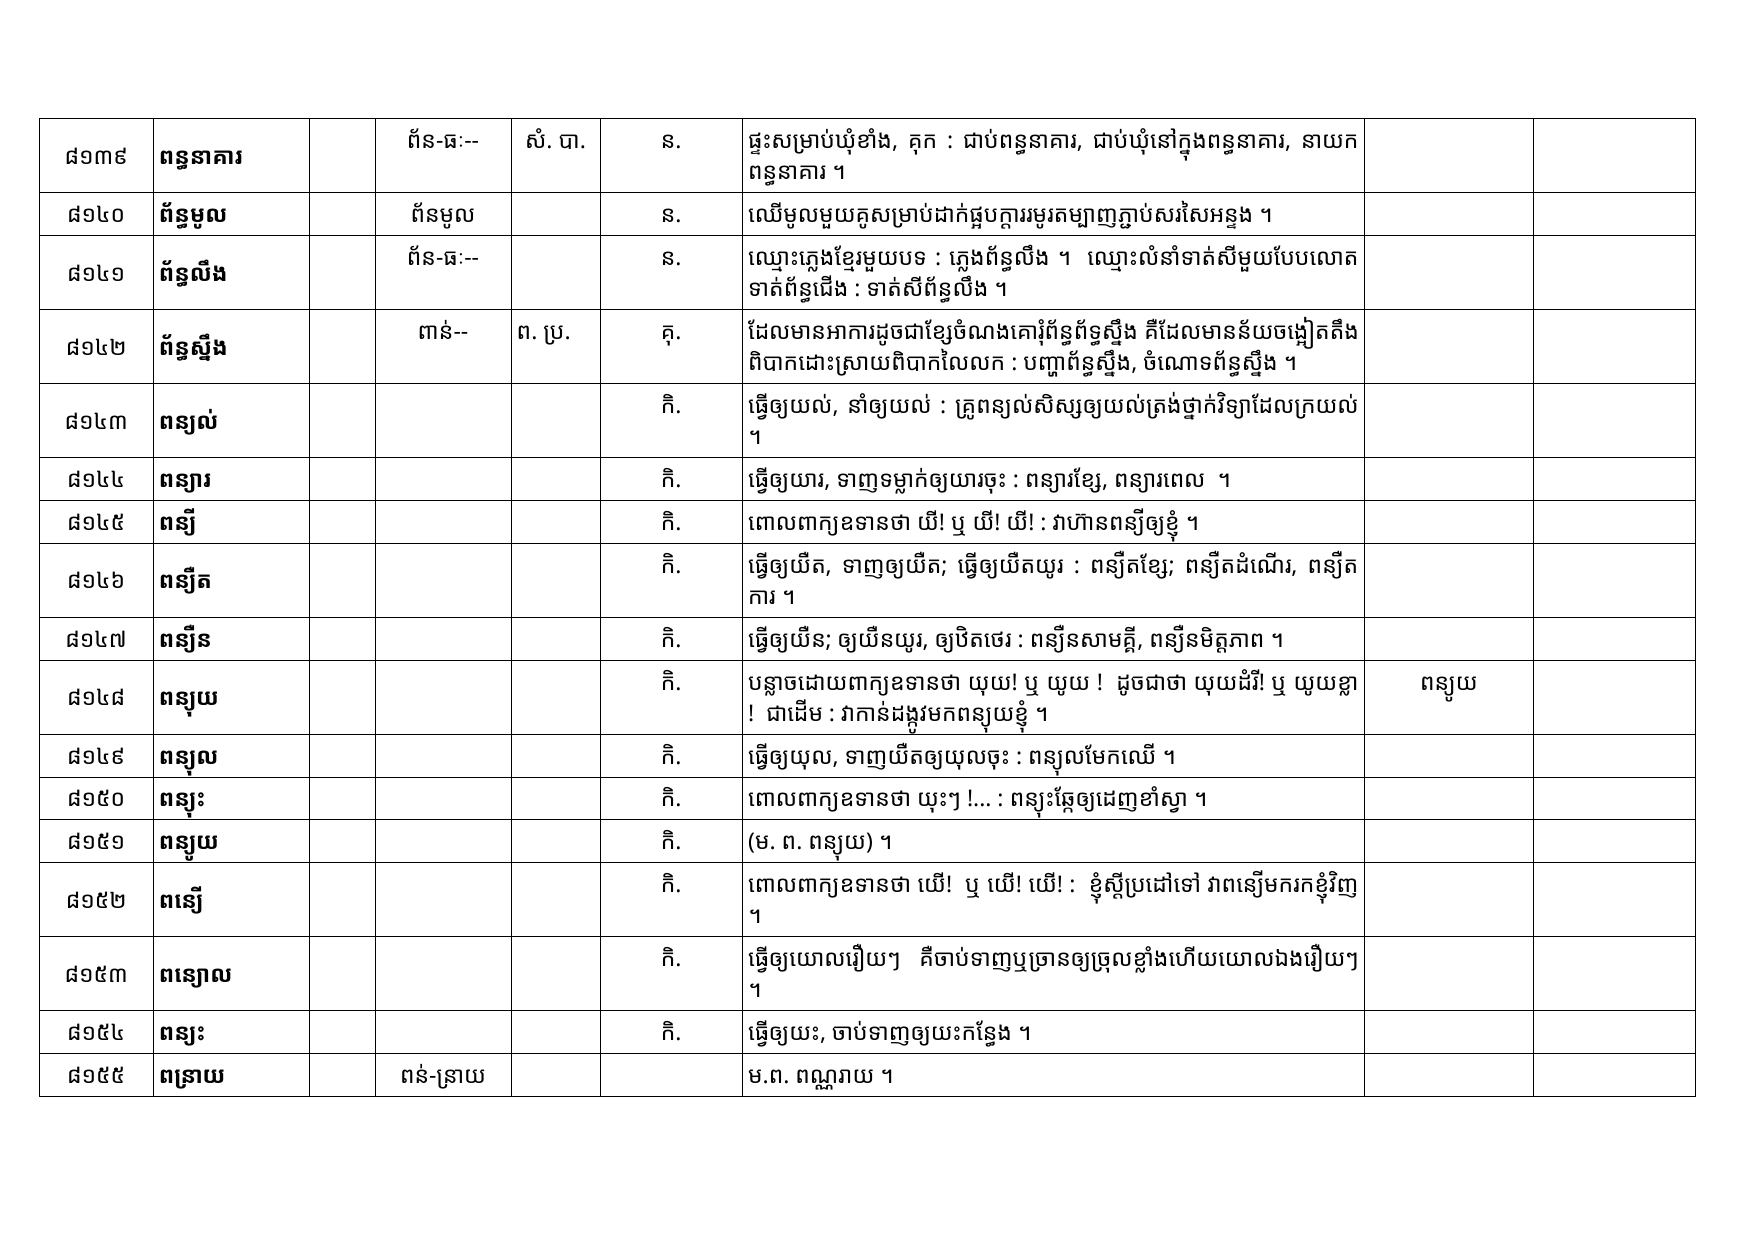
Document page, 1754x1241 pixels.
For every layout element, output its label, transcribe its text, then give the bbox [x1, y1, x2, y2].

table_cell ពន្រាយ [154, 1054, 309, 1096]
table_cell ព័នមូល [376, 193, 511, 235]
table_cell ពន់-ន្រាយ [376, 1054, 511, 1096]
table_cell [512, 1011, 600, 1053]
table_cell កិ. [601, 384, 742, 457]
table_cell [1534, 310, 1695, 383]
table_cell [376, 661, 511, 734]
table_cell ៨១៤៥ [40, 501, 153, 543]
table_cell កិ. [601, 544, 742, 617]
table_cell [310, 458, 375, 500]
table_cell ពោល​ពាក្យ​ឧទាន​ថា យី! ឬ យី! យី! : វា​ហ៊ាន​ពន្យី​ឲ្យ​ខ្ញុំ ។ [743, 501, 1364, 543]
table_cell ឈើ​មូល​មួយ​គូ​សម្រាប់​ដាក់​ផ្អប​ក្ដារ​រមូរ​តម្បាញ​ភ្ជាប់​សរសៃ​អន្ទង ។ [743, 193, 1364, 235]
table_cell [1534, 1011, 1695, 1053]
table_cell [512, 544, 600, 617]
table_cell [601, 1054, 742, 1096]
table_cell [376, 820, 511, 862]
table_cell កិ. [601, 735, 742, 777]
table_cell ព័ន្ធ​ស្នឹង [154, 310, 309, 383]
table_cell កិ. [601, 501, 742, 543]
table_cell [1534, 820, 1695, 862]
table_cell ពន្យី [154, 501, 309, 543]
table_cell ព័ន-ធៈ-- [376, 119, 511, 192]
table_cell កិ. [601, 863, 742, 936]
table_cell [1534, 384, 1695, 457]
table_cell ៨១៤៨ [40, 661, 153, 734]
table_cell ព័ន-ធៈ-- [376, 236, 511, 309]
table_cell [1534, 661, 1695, 734]
table_cell [1534, 544, 1695, 617]
table_cell [310, 618, 375, 660]
table_cell [512, 618, 600, 660]
table_cell [376, 735, 511, 777]
table_cell [512, 501, 600, 543]
table_cell ពន្យឺន [154, 618, 309, 660]
table_cell [310, 310, 375, 383]
table_cell [310, 384, 375, 457]
table_cell [310, 735, 375, 777]
table_cell [376, 501, 511, 543]
table_cell ឈ្មោះ​ភ្លេង​ខ្មែរ​មួយ​បទ : ភ្លេង​ព័ន្ធ​លឹង ។ ឈ្មោះ​លំនាំ​ទាត់​សី​មួយ​បែប​លោត​ទាត់​ព័ន្ធ​ជើង : ទាត់​សី​ព័ន្ធ​លឹង ។ [743, 236, 1364, 309]
table_cell [1365, 384, 1533, 457]
table_cell [1534, 119, 1695, 192]
table_cell ព័ន្ធ​មូល [154, 193, 309, 235]
table_cell [1365, 501, 1533, 543]
table_cell ពន្យឺត [154, 544, 309, 617]
table_cell ពន្យះ [154, 1011, 309, 1053]
table_cell ៨១៥៤ [40, 1011, 153, 1053]
table_cell គុ. [601, 310, 742, 383]
table_cell កិ. [601, 618, 742, 660]
table_cell ៨១៥០ [40, 778, 153, 819]
table_cell សំ. បា. [512, 119, 600, 192]
table_cell ពន្ធនាគារ [154, 119, 309, 192]
table_cell [376, 1011, 511, 1053]
table_cell ពន្យូយ [154, 820, 309, 862]
table_cell ៨១៥១ [40, 820, 153, 862]
table_cell ធ្វើ​ឲ្យ​យល់, នាំ​ឲ្យ​យល់ : គ្រូ​ពន្យល់​សិស្ស​ឲ្យ​យល់​ត្រង់​ថ្នាក់​វិទ្យា​ដែល​ក្រ​យល់ ។ [743, 384, 1364, 457]
table_cell ពន្យុល [154, 735, 309, 777]
table_cell ពោល​ពាក្យ​ឧទាន​ថា យើ! ឬ យើ! យើ! : ខ្ញុំ​ស្ដី​ប្រដៅ​ទៅ វា​ពន្យើ​មក​រក​ខ្ញុំ​វិញ ។ [743, 863, 1364, 936]
table_cell [1534, 937, 1695, 1010]
table_cell [310, 119, 375, 192]
table_cell កិ. [601, 820, 742, 862]
table_cell កិ. [601, 458, 742, 500]
table_cell [310, 236, 375, 309]
table_cell ដែល​មាន​អាការ​ដូច​ជា​ខ្សែ​ចំណង​គោ​រុំ​ព័ន្ធ​ព័ទ្ធ​ស្នឹង គឺ​ដែល​មាន​ន័យ​ចង្អៀត​តឹង​ពិបាក​ដោះ​ស្រាយ​ពិបាក​លៃលក : បញ្ហា​ព័ន្ធ​ស្នឹង, ចំណោទ​ព័ន្ធ​ស្នឹង ។ [743, 310, 1364, 383]
table_cell ធ្វើ​ឲ្យ​យុល, ទាញ​យឺត​ឲ្យ​យុល​ចុះ : ពន្យុល​មែក​ឈើ ។ [743, 735, 1364, 777]
table_cell ៨១៥៣ [40, 937, 153, 1010]
table_cell ធ្វើ​ឲ្យ​យឺន; ឲ្យ​យឺនយូរ, ឲ្យ​ឋិតថេរ : ពន្យឺន​សាមគ្គី, ពន្យឺន​មិត្តភាព ។ [743, 618, 1364, 660]
table_cell [512, 661, 600, 734]
table_cell ពន្យើ [154, 863, 309, 936]
table_cell [1365, 544, 1533, 617]
table_cell [1365, 1011, 1533, 1053]
table_cell [1534, 236, 1695, 309]
table_cell [1365, 820, 1533, 862]
table_cell ៨១៤៣ [40, 384, 153, 457]
table_cell ន. [601, 119, 742, 192]
table_cell ៨១៤៧ [40, 618, 153, 660]
table_cell [310, 937, 375, 1010]
table_cell [512, 1054, 600, 1096]
table_cell ធ្វើ​ឲ្យ​យោល​រឿយ​ៗ គឺ​ចាប់​ទាញ​ឬ​ច្រាន​ឲ្យ​ច្រុល​ខ្លាំង​ហើយ​យោល​ឯង​រឿយ​ៗ ។ [743, 937, 1364, 1010]
table_cell [1534, 618, 1695, 660]
table_cell [1534, 458, 1695, 500]
table_cell [310, 1011, 375, 1053]
table_cell ន. [601, 193, 742, 235]
table_cell [310, 820, 375, 862]
table_cell [376, 618, 511, 660]
table_cell [1365, 193, 1533, 235]
table_cell [1534, 501, 1695, 543]
table_cell ពោល​ពាក្យ​ឧទាន​ថា យុះ​ៗ !... : ពន្យុះ​ឆ្កែ​ឲ្យ​ដេញ​ខាំ​ស្វា ។ [743, 778, 1364, 819]
table_cell កិ. [601, 778, 742, 819]
table_cell [310, 544, 375, 617]
table_cell [310, 778, 375, 819]
table_cell [376, 863, 511, 936]
table_cell [1365, 1054, 1533, 1096]
table_cell ព. ប្រ. [512, 310, 600, 383]
table_cell ៨១៤៦ [40, 544, 153, 617]
table_cell [1365, 119, 1533, 192]
table_cell [1534, 863, 1695, 936]
table_cell ពន្យារ [154, 458, 309, 500]
table_cell ៨១៥៥ [40, 1054, 153, 1096]
table_cell កិ. [601, 937, 742, 1010]
table_cell [1365, 735, 1533, 777]
table_cell [376, 384, 511, 457]
table_cell បន្លាច​ដោយ​ពាក្យ​ឧទាន​ថា យុយ! ឬ យូយ ! ដូច​ជា​ថា​ យុយ​ដំរី! ឬ យូយ​ខ្លា ! ជាដើម : វា​កាន់​ដង្កូវ​មក​ពន្យុយ​ខ្ញុំ ។ [743, 661, 1364, 734]
table_cell [1534, 193, 1695, 235]
table_cell ៨១៤៩ [40, 735, 153, 777]
table_cell [1534, 778, 1695, 819]
table_cell ន. [601, 236, 742, 309]
table_cell [376, 544, 511, 617]
table_cell កិ. [601, 1011, 742, 1053]
table_cell ព័ន្ធ​លឹង [154, 236, 309, 309]
table_cell [512, 236, 600, 309]
table_cell ពន្យុយ [154, 661, 309, 734]
table_cell ៨១៤២ [40, 310, 153, 383]
table_cell ពន្យោល [154, 937, 309, 1010]
table_cell [1365, 236, 1533, 309]
table_cell [1365, 618, 1533, 660]
table_cell [1534, 1054, 1695, 1096]
table_cell [512, 778, 600, 819]
table_cell [512, 735, 600, 777]
table_cell [376, 458, 511, 500]
table_cell ៨១៤០ [40, 193, 153, 235]
table_cell [1365, 863, 1533, 936]
table_cell [512, 937, 600, 1010]
table_cell ៨១៣៩ [40, 119, 153, 192]
table_cell [1365, 458, 1533, 500]
table_cell ពន្យូយ [1365, 661, 1533, 734]
table_cell ពន្យល់ [154, 384, 309, 457]
table_cell [512, 384, 600, 457]
table_cell [512, 193, 600, 235]
table_cell ម.ព. ពណ្ណរាយ ។ [743, 1054, 1364, 1096]
table_cell [376, 937, 511, 1010]
table_cell [512, 458, 600, 500]
table_cell ធ្វើ​ឲ្យ​យះ, ចាប់​ទាញ​ឲ្យ​យះ​កន្ធែង ។ [743, 1011, 1364, 1053]
table_cell ធ្វើ​ឲ្យ​យារ, ទាញ​ទម្លាក់​ឲ្យ​យារ​ចុះ : ពន្យារ​ខ្សែ, ពន្យារ​ពេល ។ [743, 458, 1364, 500]
table_cell [1365, 310, 1533, 383]
table_cell ផ្ទះ​សម្រាប់​ឃុំ​ខាំង, គុក : ជាប់​ពន្ធនាគារ, ជាប់​ឃុំ​នៅ​ក្នុង​ពន្ធនាគារ, នាយក​ពន្ធនាគារ ។ [743, 119, 1364, 192]
table_cell [512, 863, 600, 936]
table_cell [310, 501, 375, 543]
table_cell ៨១៥២ [40, 863, 153, 936]
table_cell ពាន់-- [376, 310, 511, 383]
table_cell [310, 193, 375, 235]
table_cell ធ្វើ​ឲ្យ​យឺត, ទាញ​ឲ្យ​យឺត; ធ្វើ​ឲ្យ​យឺត​យូរ : ពន្យឺត​ខ្សែ; ពន្យឺត​ដំណើរ, ពន្យឺត​ការ ។ [743, 544, 1364, 617]
table_cell [310, 661, 375, 734]
table_cell [310, 863, 375, 936]
table_cell ៨១៤៤ [40, 458, 153, 500]
table_cell [310, 1054, 375, 1096]
table_cell [376, 778, 511, 819]
table_cell កិ. [601, 661, 742, 734]
table_cell [1534, 735, 1695, 777]
table_cell ពន្យុះ [154, 778, 309, 819]
table_cell [1365, 778, 1533, 819]
table_cell (ម. ព. ពន្យុយ) ។ [743, 820, 1364, 862]
table_cell [512, 820, 600, 862]
table_cell ៨១៤១ [40, 236, 153, 309]
table_cell [1365, 937, 1533, 1010]
